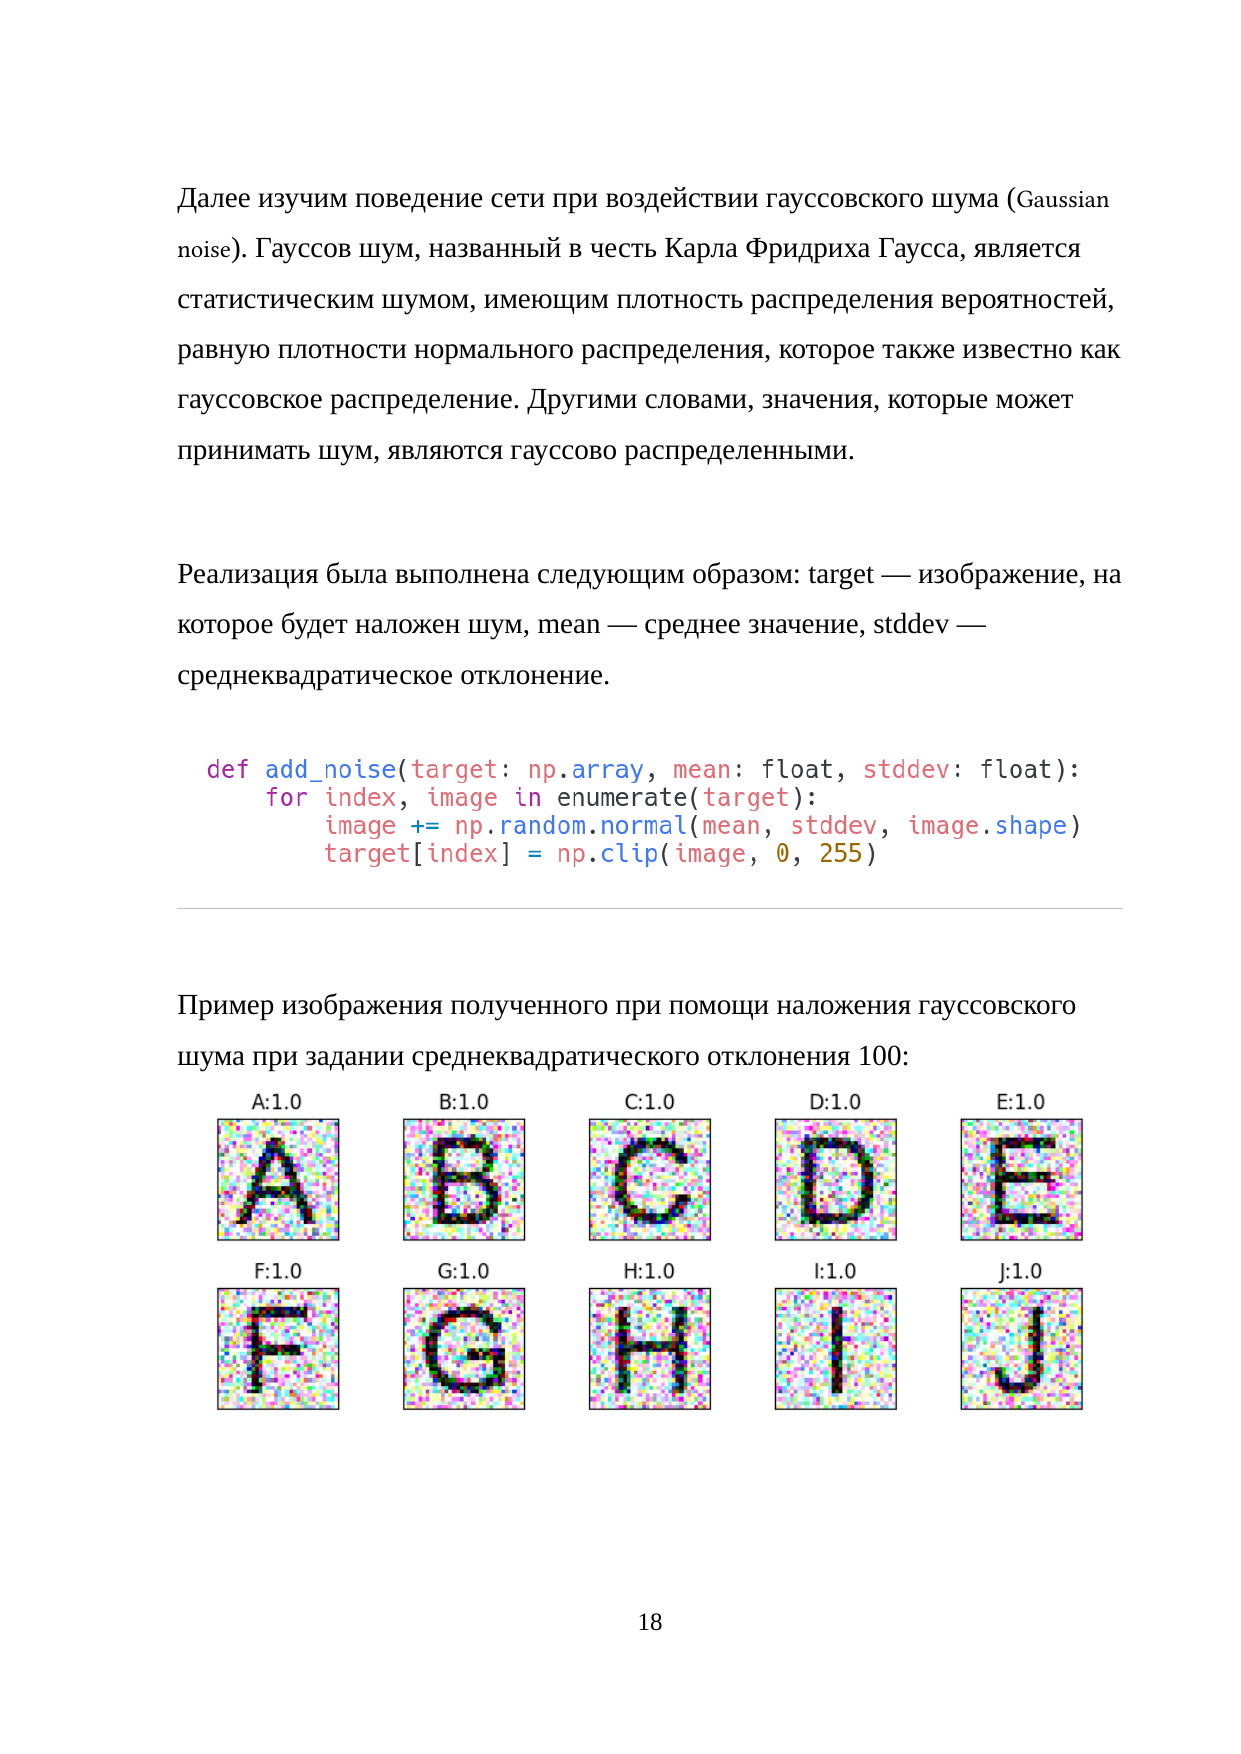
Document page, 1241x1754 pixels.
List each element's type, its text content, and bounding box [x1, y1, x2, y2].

picture [177, 1075, 1123, 1430]
picture [177, 713, 1123, 909]
text Пример изображения полученного при помощи наложения гауссовского шума при задании среднеквадратического отклонения 100: [177, 987, 1122, 1071]
text Далее изучим поведение сети при воздействии гауссовского шума (Gaussian noise). Гауссов шум, названный в честь Карла Фридриха Гаусса, является статистическим шумом, имеющим плотность распределения вероятностей, равную плотности нормального распределения, которое также известно как гауссовское распределение. Другими словами, значения, которые может принимать шум, являются гауссово распределенными. [177, 180, 1122, 465]
text Реализация была выполнена следующим образом: target — изображение, на которое будет наложен шум, mean — среднее значение, stddev — среднеквадратическое отклонение. [177, 556, 1122, 690]
